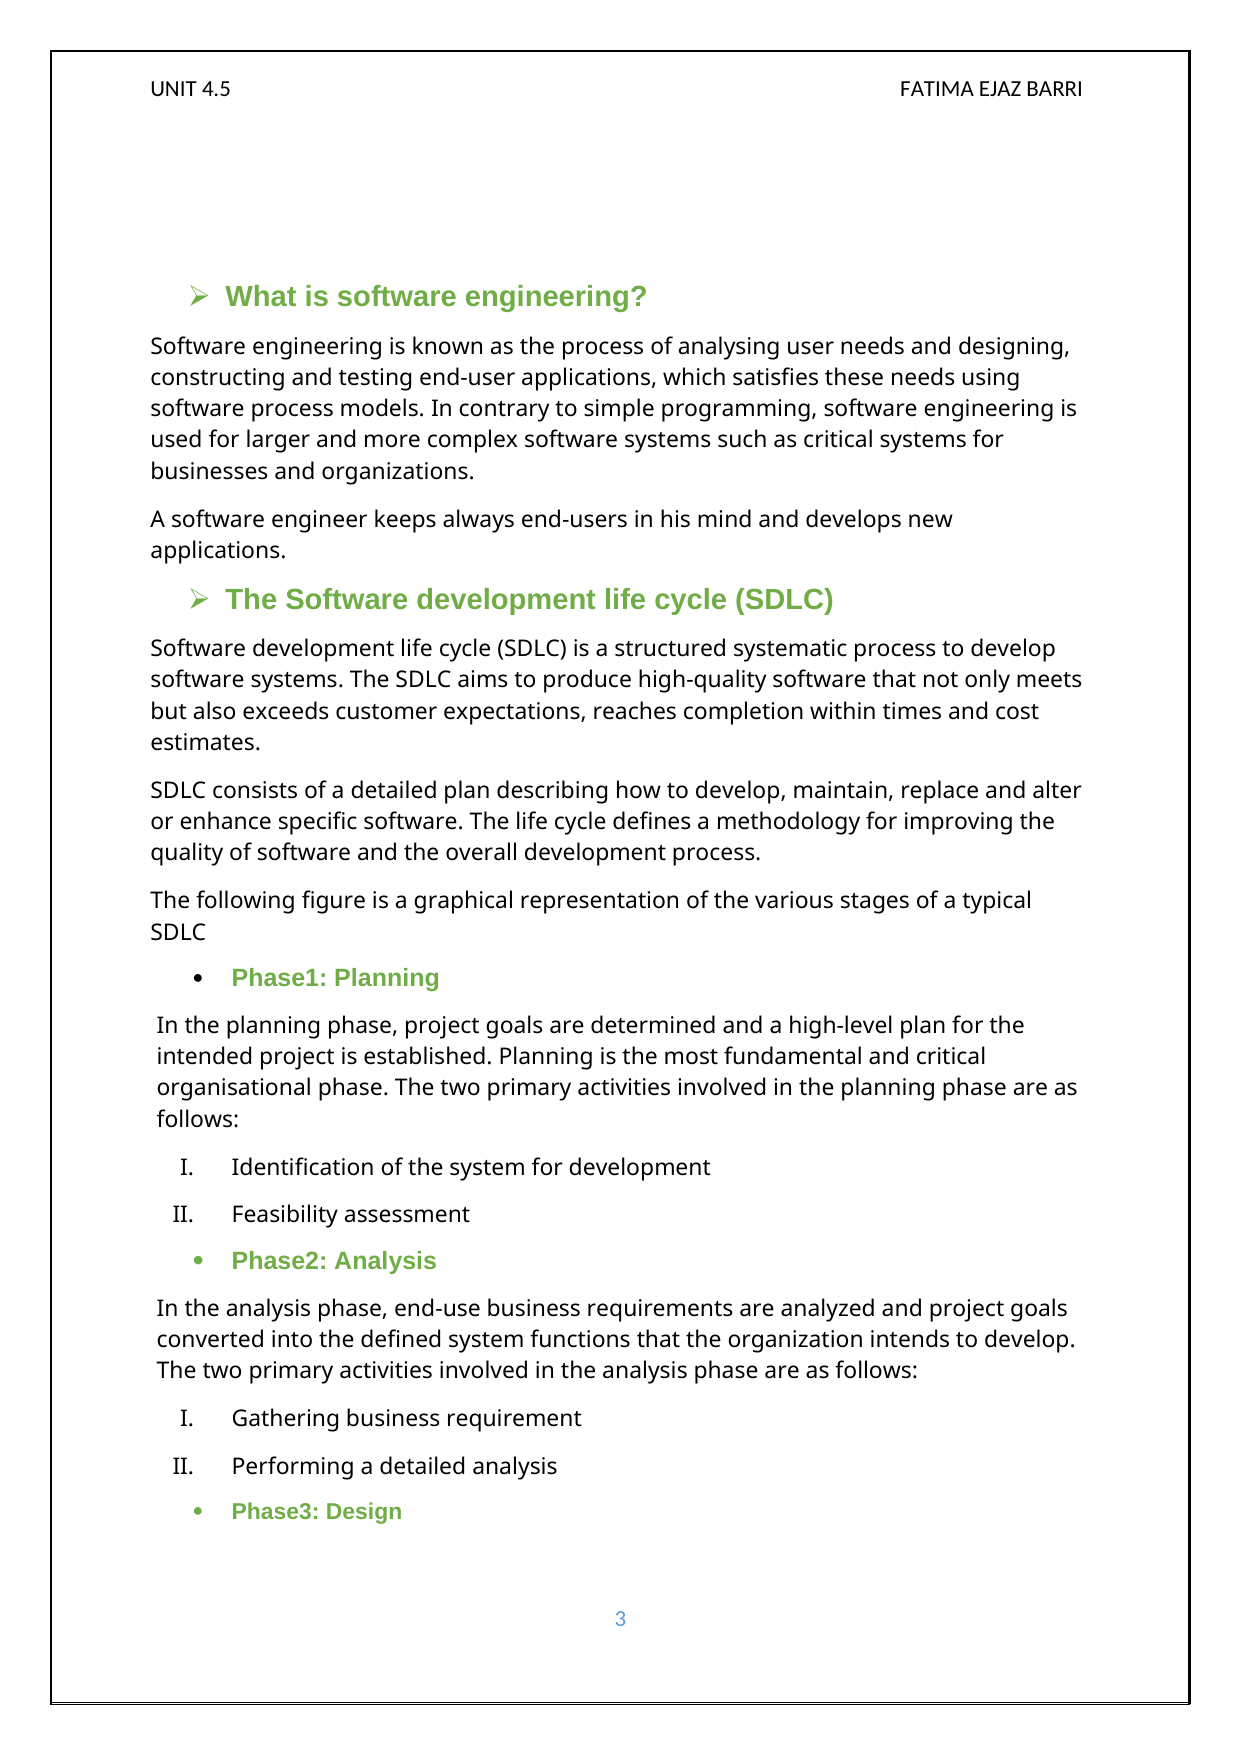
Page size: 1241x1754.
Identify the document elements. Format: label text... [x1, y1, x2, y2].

text A software engineer keeps always end-users in his mind and develops new applications. [150, 503, 1090, 565]
list Performing a detailed analysis [194, 1450, 1090, 1481]
text In the analysis phase, end-use business requirements are analyzed and project goals converted into the defined system functions that the organization intends to develop. The two primary activities involved in the analysis phase are as follows: [156, 1292, 1090, 1386]
text SDLC consists of a detailed plan describing how to develop, maintain, replace and alter or enhance specific software. The life cycle defines a methodology for improving the quality of software and the overall development process. [150, 774, 1090, 868]
list Feasibility assessment [194, 1198, 1090, 1230]
list Phase1: Planning [194, 963, 1090, 992]
list Identification of the system for development [194, 1151, 1090, 1182]
text The following figure is a graphical representation of the various stages of a typical SDLC [150, 884, 1090, 947]
list Phase2: Analysis [194, 1246, 1090, 1275]
list Gathering business requirement [194, 1402, 1090, 1433]
text Software engineering is known as the process of analysing user needs and designing, constructing and testing end-user applications, which satisfies these needs using software process models. In contrary to simple programming, software engineering is used for larger and more complex software systems such as critical systems for businesses and organizations. [150, 330, 1090, 486]
list Phase3: Design [194, 1498, 1090, 1524]
list The Software development life cycle (SDLC) [188, 582, 1090, 616]
list What is software engineering? [188, 279, 1090, 313]
text In the planning phase, project goals are determined and a high-level plan for the intended project is established. Planning is the most fundamental and critical organisational phase. The two primary activities involved in the planning phase are as follows: [156, 1009, 1090, 1134]
text Software development life cycle (SDLC) is a structured systematic process to develop software systems. The SDLC aims to produce high-quality software that not only meets but also exceeds customer expectations, reaches completion within times and cost estimates. [150, 632, 1090, 757]
